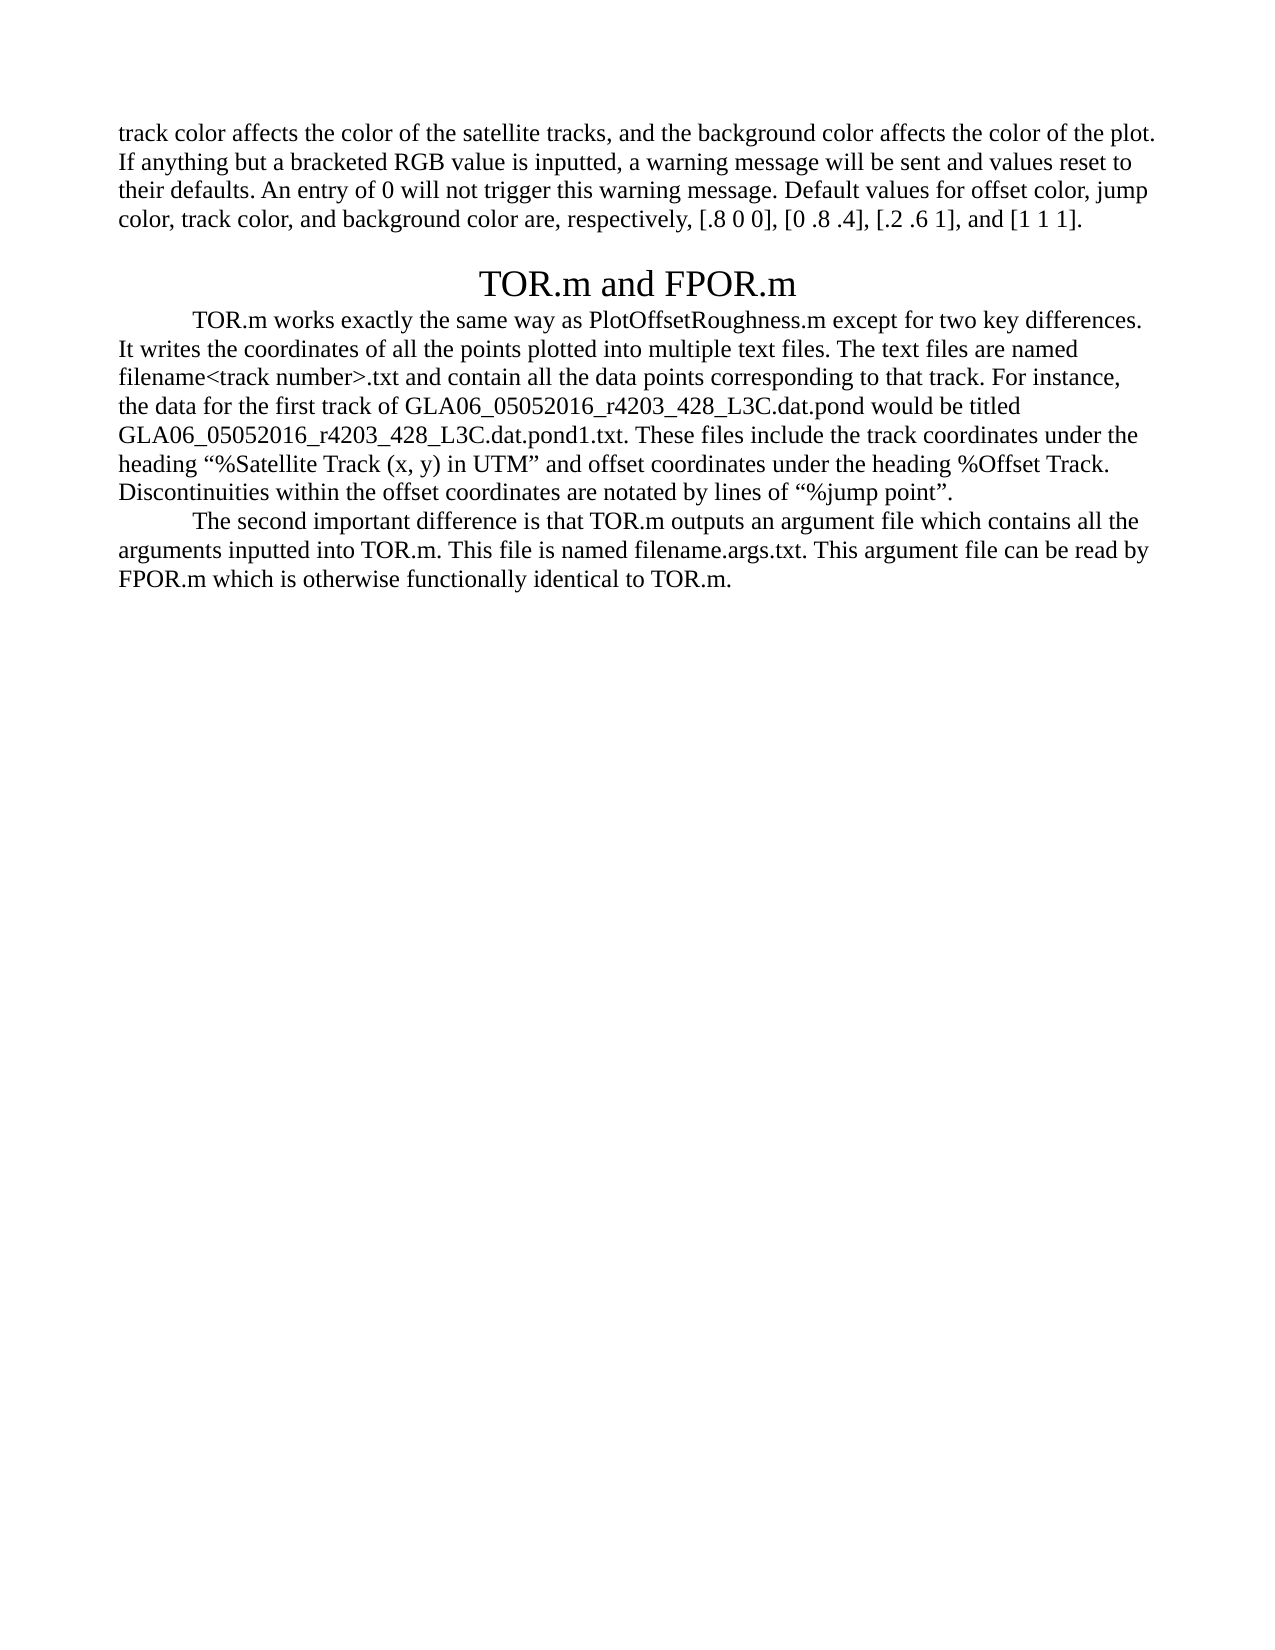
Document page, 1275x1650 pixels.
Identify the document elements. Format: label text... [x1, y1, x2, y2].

text TOR.m works exactly the same way as PlotOffsetRoughness.m except for two key differences. It writes the coordinates of all the points plotted into multiple text files. The text files are named filename<track number>.txt and contain all the data points corresponding to that track. For instance, the data for the first track of GLA06_05052016_r4203_428_L3C.dat.pond would be titled GLA06_05052016_r4203_428_L3C.dat.pond1.txt. These files include the track coordinates under the heading “%Satellite Track (x, y) in UTM” and offset coordinates under the heading %Offset Track. Discontinuities within the offset coordinates are notated by lines of “%jump point”. [118, 305, 1157, 506]
text track color affects the color of the satellite tracks, and the background color affects the color of the plot. If anything but a bracketed RGB value is inputted, a warning message will be sent and values reset to their defaults. An entry of 0 will not trigger this warning message. Default values for offset color, jump color, track color, and background color are, respectively, [.8 0 0], [0 .8 .4], [.2 .6 1], and [1 1 1]. [118, 118, 1157, 233]
text TOR.m and FPOR.m [118, 262, 1157, 305]
text The second important difference is that TOR.m outputs an argument file which contains all the arguments inputted into TOR.m. This file is named filename.args.txt. This argument file can be read by FPOR.m which is otherwise functionally identical to TOR.m. [118, 506, 1157, 592]
